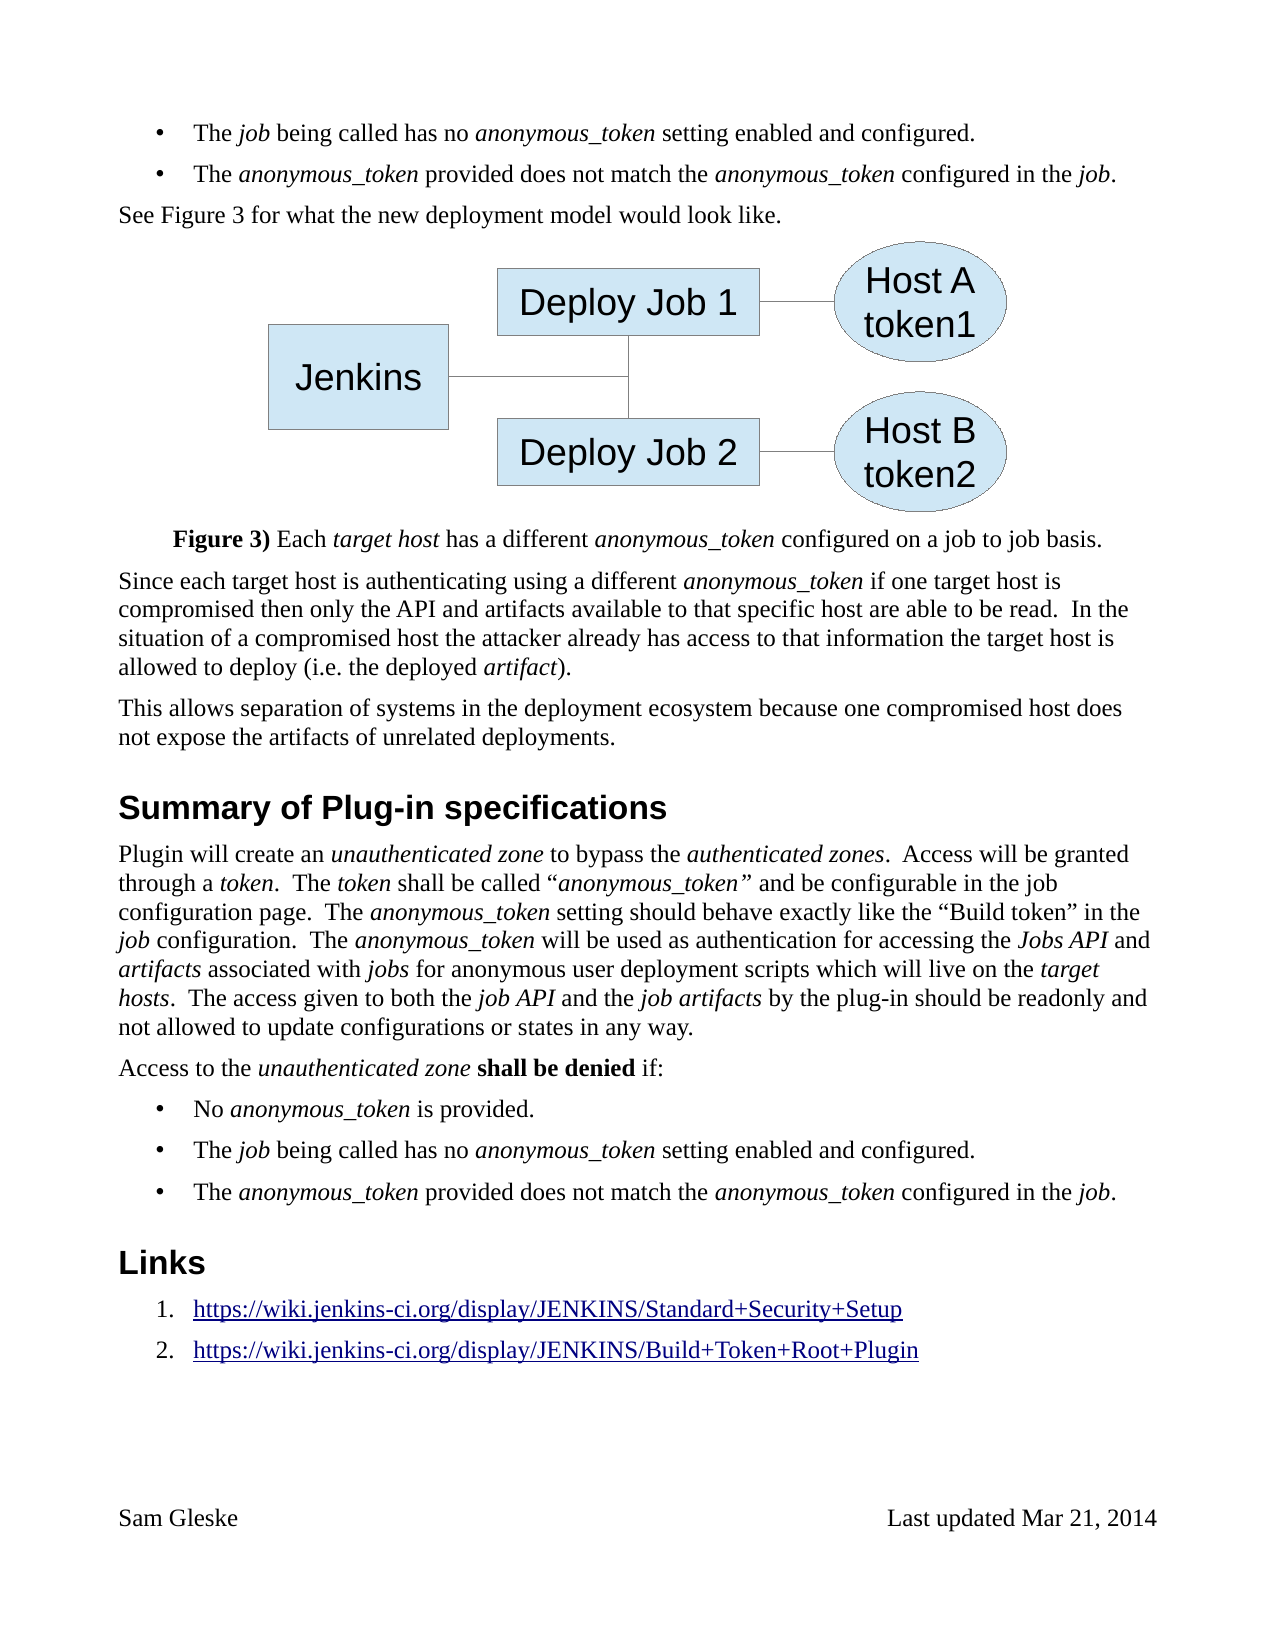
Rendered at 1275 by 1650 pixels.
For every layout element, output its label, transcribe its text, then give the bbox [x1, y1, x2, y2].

text Since each target host is authenticating using a different anonymous_token if one target host is compromised then only the API and artifacts available to that specific host are able to be read. In the situation of a compromised host the attacker already has access to that information the target host is allowed to deploy (i.e. the deployed artifact). [118, 566, 1157, 681]
list The anonymous_token provided does not match the anonymous_token configured in the job. [156, 1177, 1157, 1206]
list https://wiki.jenkins-ci.org/display/JENKINS/Build+Token+Root+Plugin [156, 1336, 1157, 1364]
list The job being called has no anonymous_token setting enabled and configured. [156, 118, 1157, 147]
list The anonymous_token provided does not match the anonymous_token configured in the job. [156, 159, 1157, 188]
list No anonymous_token is provided. [156, 1094, 1157, 1123]
text Plugin will create an unauthenticated zone to bypass the authenticated zones. Access will be granted through a token. The token shall be called “anonymous_token” and be configurable in the job configuration page. The anonymous_token setting should behave exactly like the “Build token” in the job configuration. The anonymous_token will be used as authentication for accessing the Jobs API and artifacts associated with jobs for anonymous user deployment scripts which will live on the target hosts. The access given to both the job API and the job artifacts by the plug-in should be readonly and not allowed to update configurations or states in any way. [118, 839, 1157, 1041]
text See Figure 3 for what the new deployment model would look like. [118, 201, 1157, 229]
subtitle Summary of Plug-in specifications [118, 788, 1157, 827]
text Figure 3) Each target host has a different anonymous_token configured on a job to job basis. [118, 524, 1157, 553]
text Access to the unauthenticated zone shall be denied if: [118, 1053, 1157, 1082]
list https://wiki.jenkins-ci.org/display/JENKINS/Standard+Security+Setup [156, 1294, 1157, 1323]
text This allows separation of systems in the deployment ecosystem because one compromised host does not expose the artifacts of unrelated deployments. [118, 693, 1157, 751]
subtitle Links [118, 1243, 1157, 1282]
list The job being called has no anonymous_token setting enabled and configured. [156, 1136, 1157, 1164]
